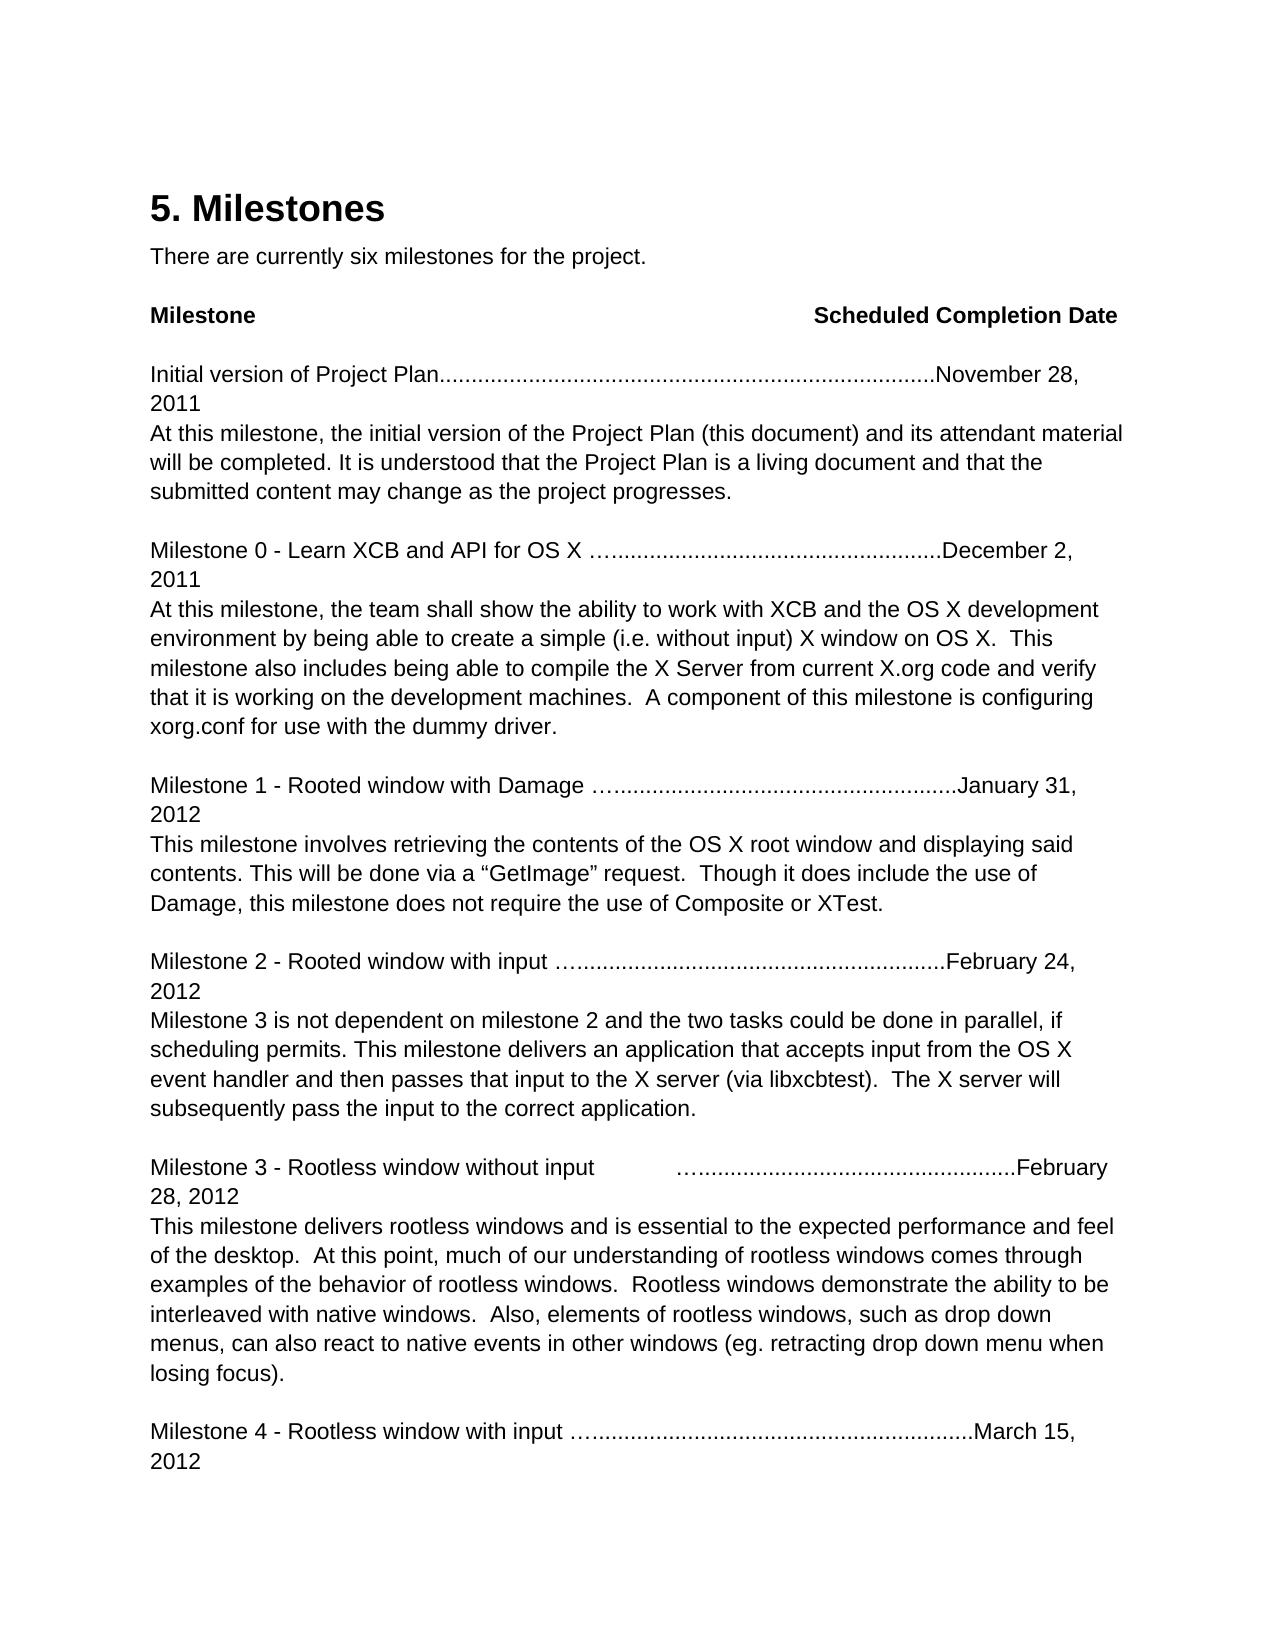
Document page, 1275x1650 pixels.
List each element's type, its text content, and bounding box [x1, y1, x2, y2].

text There are currently six milestones for the project. [150, 244, 1125, 269]
text Milestone 3 is not dependent on milestone 2 and the two tasks could be done in parallel, if scheduling permits. This milestone delivers an application that accepts input from the OS X event handler and then passes that input to the X server (via libxcbtest). The X server will subsequently pass the input to the correct application. [150, 1008, 1125, 1121]
text This milestone delivers rootless windows and is essential to the expected performance and feel of the desktop. At this point, much of our understanding of rootless windows comes through examples of the behavior of rootless windows. Rootless windows demonstrate the ability to be interleaved with native windows. Also, elements of rootless windows, such as drop down menus, can also react to native events in other windows (eg. retracting drop down menu when losing focus). [150, 1213, 1125, 1386]
text Initial version of Project Plan..............................................................................November 28, 2011 [150, 361, 1125, 416]
text Milestone Scheduled Completion Date [150, 303, 1125, 328]
text Milestone 0 - Learn XCB and API for OS X …....................................................December 2, 2011 [150, 538, 1125, 593]
subtitle 5. Milestones [150, 187, 1125, 229]
text At this milestone, the team shall show the ability to work with XCB and the OS X development environment by being able to create a simple (i.e. without input) X window on OS X. This milestone also includes being able to compile the X Server from current X.org code and verify that it is working on the development machines. A component of this milestone is configuring xorg.conf for use with the dummy driver. [150, 596, 1125, 739]
text Milestone 2 - Rooted window with input …..........................................................February 24, 2012 [150, 949, 1125, 1004]
text Milestone 3 - Rootless window without input …..................................................February 28, 2012 [150, 1154, 1125, 1209]
text At this milestone, the initial version of the Project Plan (this document) and its attendant material will be completed. It is understood that the Project Plan is a living document and that the submitted content may change as the project progresses. [150, 420, 1125, 504]
text Milestone 4 - Rootless window with input …............................................................March 15, 2012 [150, 1419, 1125, 1474]
text Milestone 1 - Rooted window with Damage …......................................................January 31, 2012 [150, 773, 1125, 828]
text This milestone involves retrieving the contents of the OS X root window and displaying said contents. This will be done via a “GetImage” request. Though it does include the use of Damage, this milestone does not require the use of Composite or XTest. [150, 831, 1125, 916]
